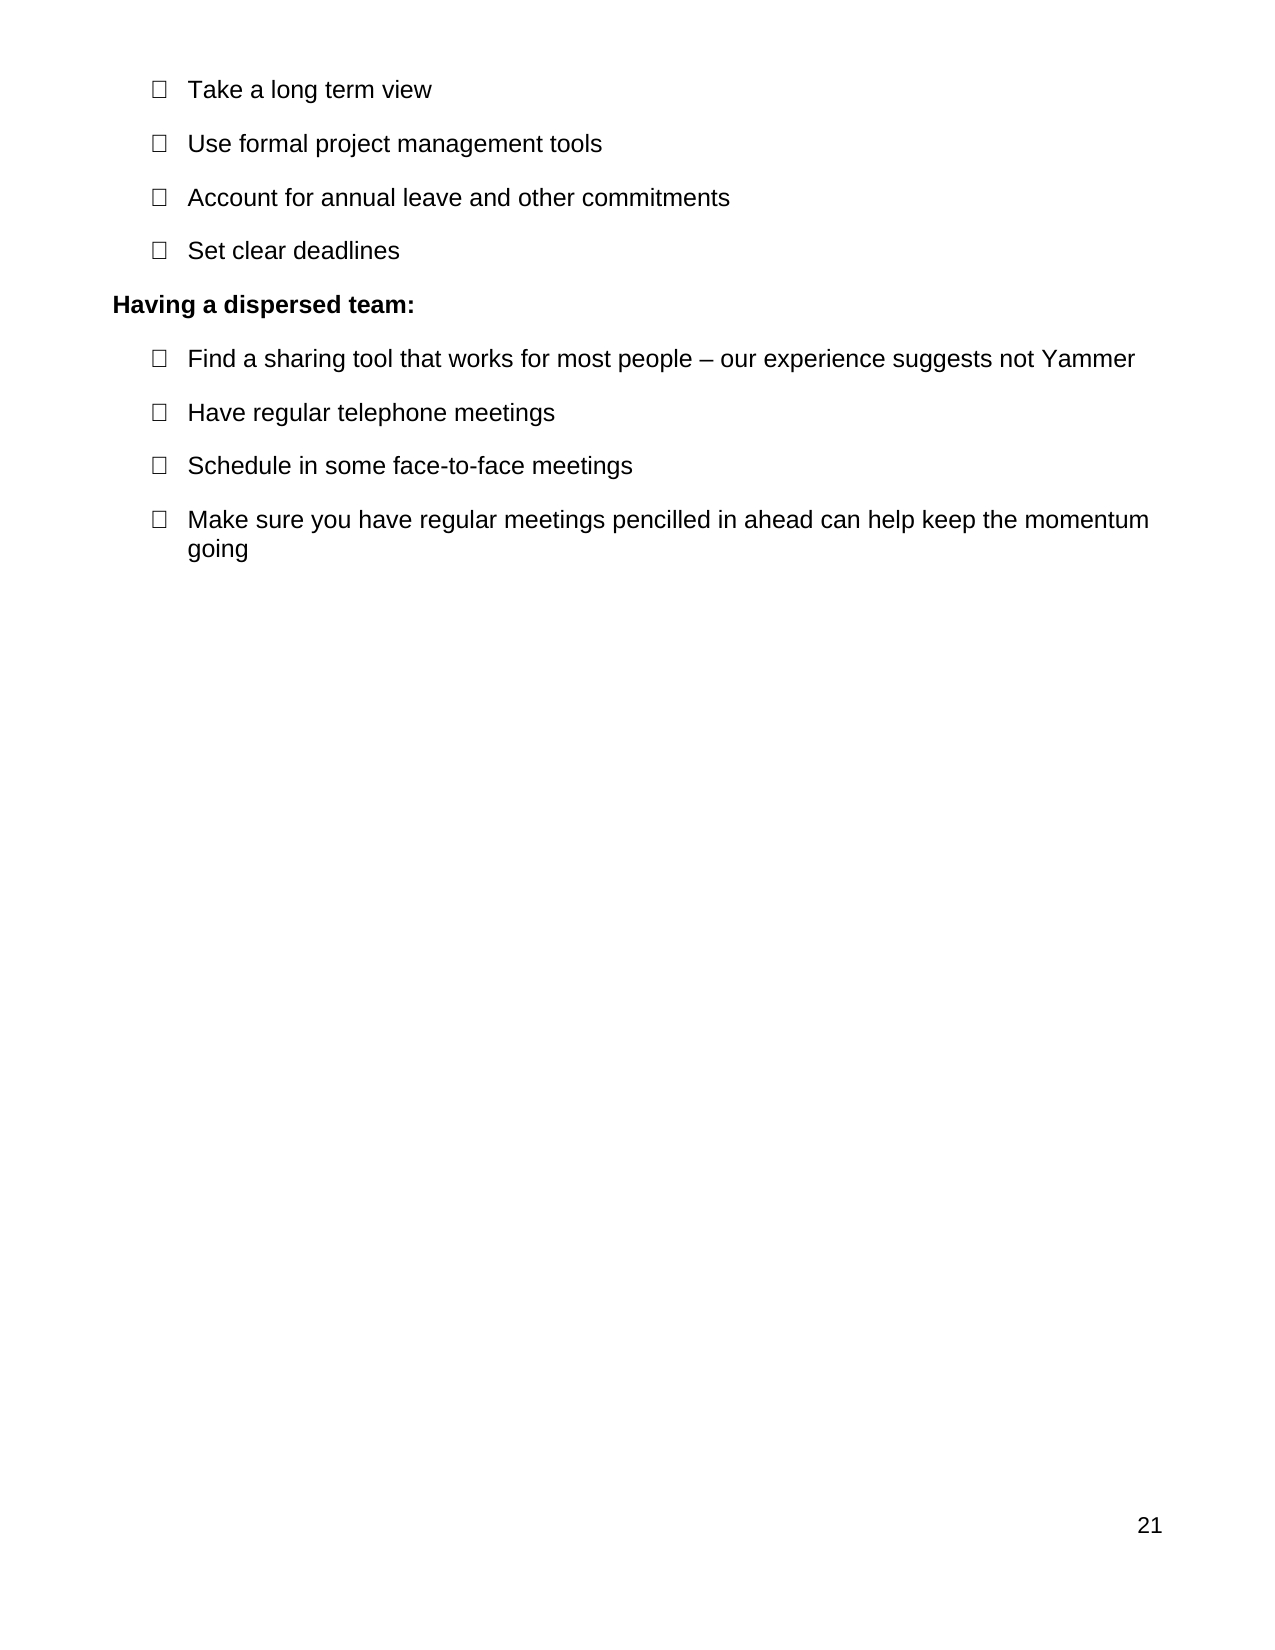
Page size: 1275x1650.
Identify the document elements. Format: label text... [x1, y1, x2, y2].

list Use formal project management tools [150, 129, 1162, 157]
text Having a dispersed team: [112, 290, 1162, 319]
list Account for annual leave and other commitments [150, 182, 1162, 211]
list Schedule in some face-to-face meetings [150, 451, 1162, 480]
list Take a long term view [150, 75, 1162, 104]
list Set clear deadlines [150, 236, 1162, 265]
list Have regular telephone meetings [150, 397, 1162, 426]
list Make sure you have regular meetings pencilled in ahead can help keep the momentum going [150, 505, 1162, 562]
list Find a sharing tool that works for most people – our experience suggests not Yammer [150, 344, 1162, 372]
